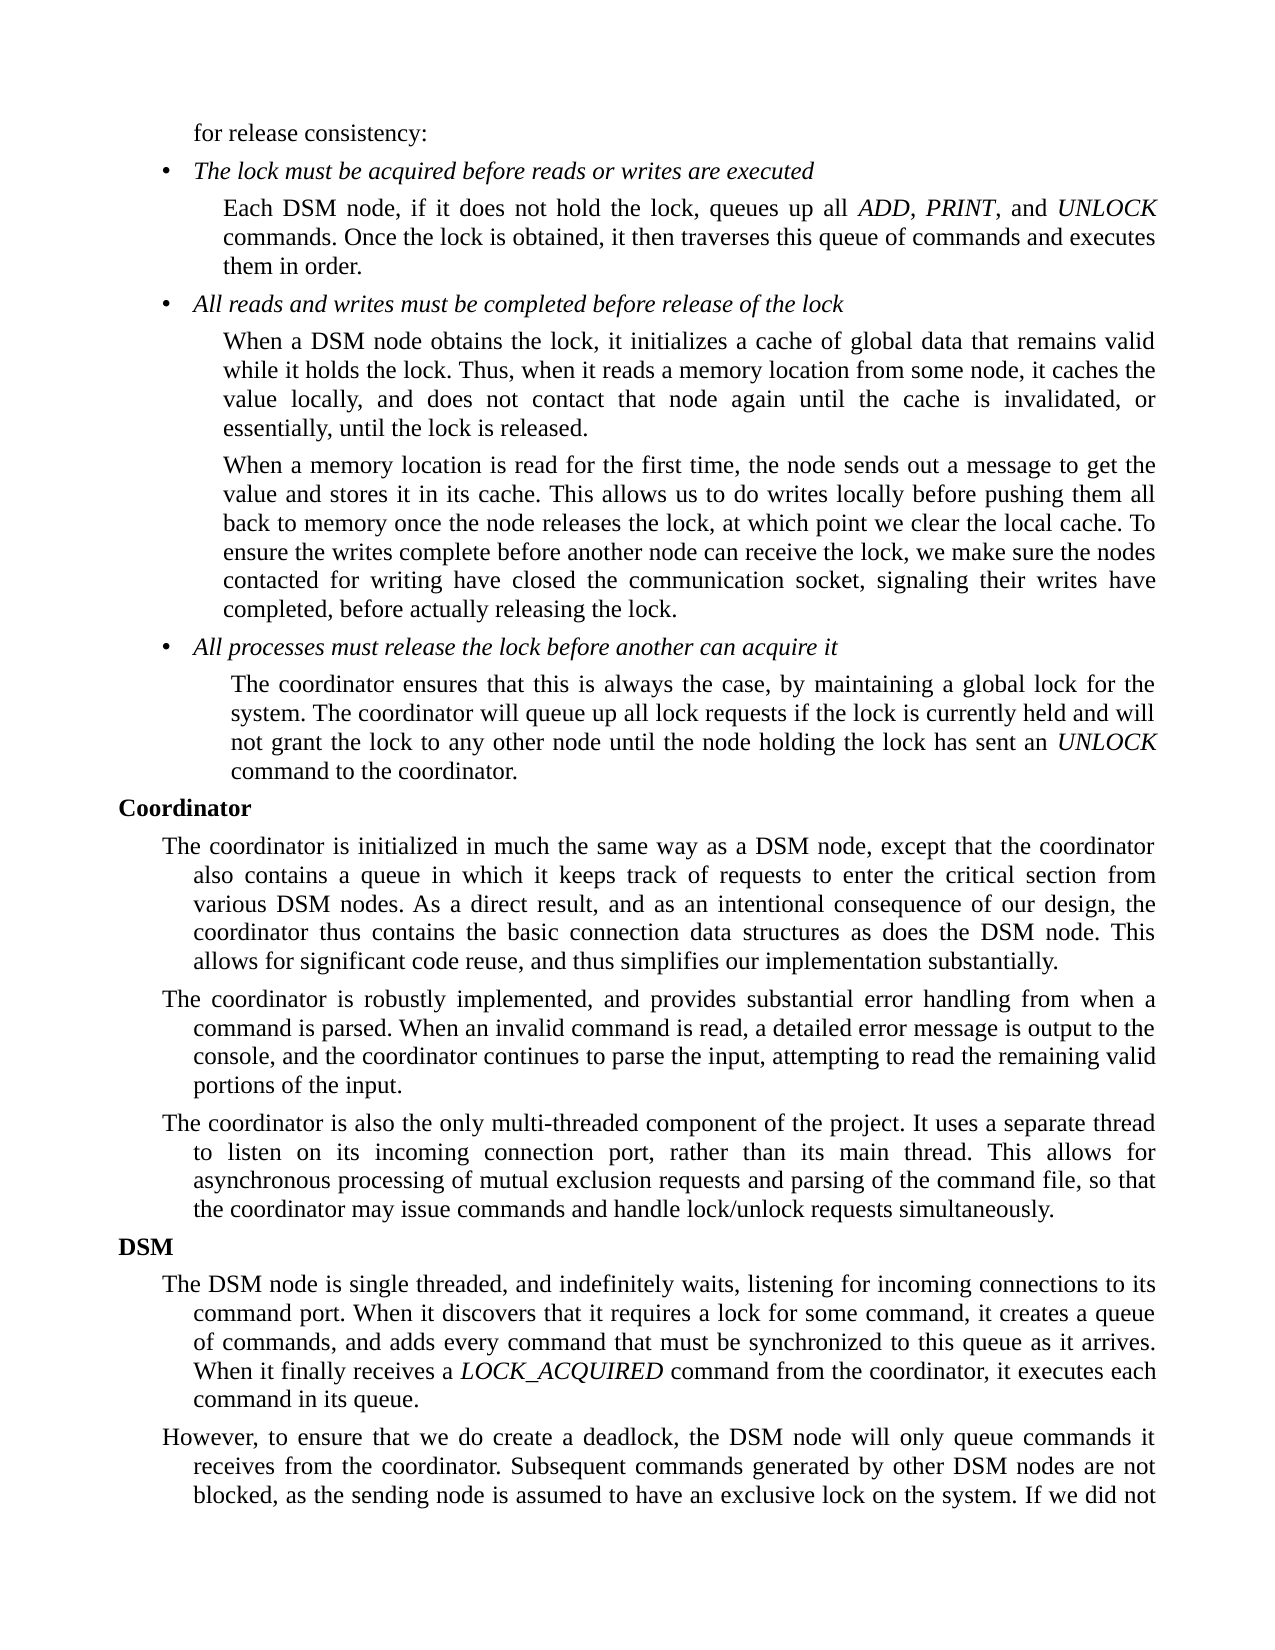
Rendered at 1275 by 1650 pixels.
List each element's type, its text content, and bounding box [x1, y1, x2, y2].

text The DSM node is single threaded, and indefinitely waits, listening for incoming connections to its command port. When it discovers that it requires a lock for some command, it creates a queue of commands, and adds every command that must be synchronized to this queue as it arrives. When it finally receives a LOCK_ACQUIRED command from the coordinator, it executes each command in its queue. [162, 1269, 1157, 1413]
text DSM [118, 1232, 1157, 1261]
list All processes must release the lock before another can acquire it [162, 632, 1157, 661]
text However, to ensure that we do create a deadlock, the DSM node will only queue commands it receives from the coordinator. Subsequent commands generated by other DSM nodes are not blocked, as the sending node is assumed to have an exclusive lock on the system. If we did not [162, 1422, 1157, 1508]
text Coordinator [118, 793, 1157, 822]
list When a memory location is read for the first time, the node sends out a message to get the value and stores it in its cache. This allows us to do writes locally before pushing them all back to memory once the node releases the lock, at which point we clear the local cache. To ensure the writes complete before another node can receive the lock, we make sure the nodes contacted for writing have closed the communication socket, signaling their writes have completed, before actually releasing the lock. [223, 450, 1157, 623]
list Each DSM node, if it does not hold the lock, queues up all ADD, PRINT, and UNLOCK commands. Once the lock is obtained, it then traverses this queue of commands and executes them in order. [223, 193, 1157, 280]
list When a DSM node obtains the lock, it initializes a cache of global data that remains valid while it holds the lock. Thus, when it reads a memory location from some node, it caches the value locally, and does not contact that node again until the cache is invalidated, or essentially, until the lock is released. [223, 326, 1157, 441]
text The coordinator is initialized in much the same way as a DSM node, except that the coordinator also contains a queue in which it keeps track of requests to enter the critical section from various DSM nodes. As a direct result, and as an intentional consequence of our design, the coordinator thus contains the basic connection data structures as does the DSM node. This allows for significant code reuse, and thus simplifies our implementation substantially. [162, 831, 1157, 975]
list The lock must be acquired before reads or writes are executed [162, 156, 1157, 184]
text for release consistency: [162, 118, 1157, 147]
list All reads and writes must be completed before release of the lock [162, 289, 1157, 317]
text The coordinator is robustly implemented, and provides substantial error handling from when a command is parsed. When an invalid command is read, a detailed error message is output to the console, and the coordinator continues to parse the input, attempting to read the remaining valid portions of the input. [162, 984, 1157, 1099]
list The coordinator ensures that this is always the case, by maintaining a global lock for the system. The coordinator will queue up all lock requests if the lock is currently held and will not grant the lock to any other node until the node holding the lock has sent an UNLOCK command to the coordinator. [193, 669, 1157, 784]
text The coordinator is also the only multi-threaded component of the project. It uses a separate thread to listen on its incoming connection port, rather than its main thread. This allows for asynchronous processing of mutual exclusion requests and parsing of the command file, so that the coordinator may issue commands and handle lock/unlock requests simultaneously. [162, 1108, 1157, 1223]
